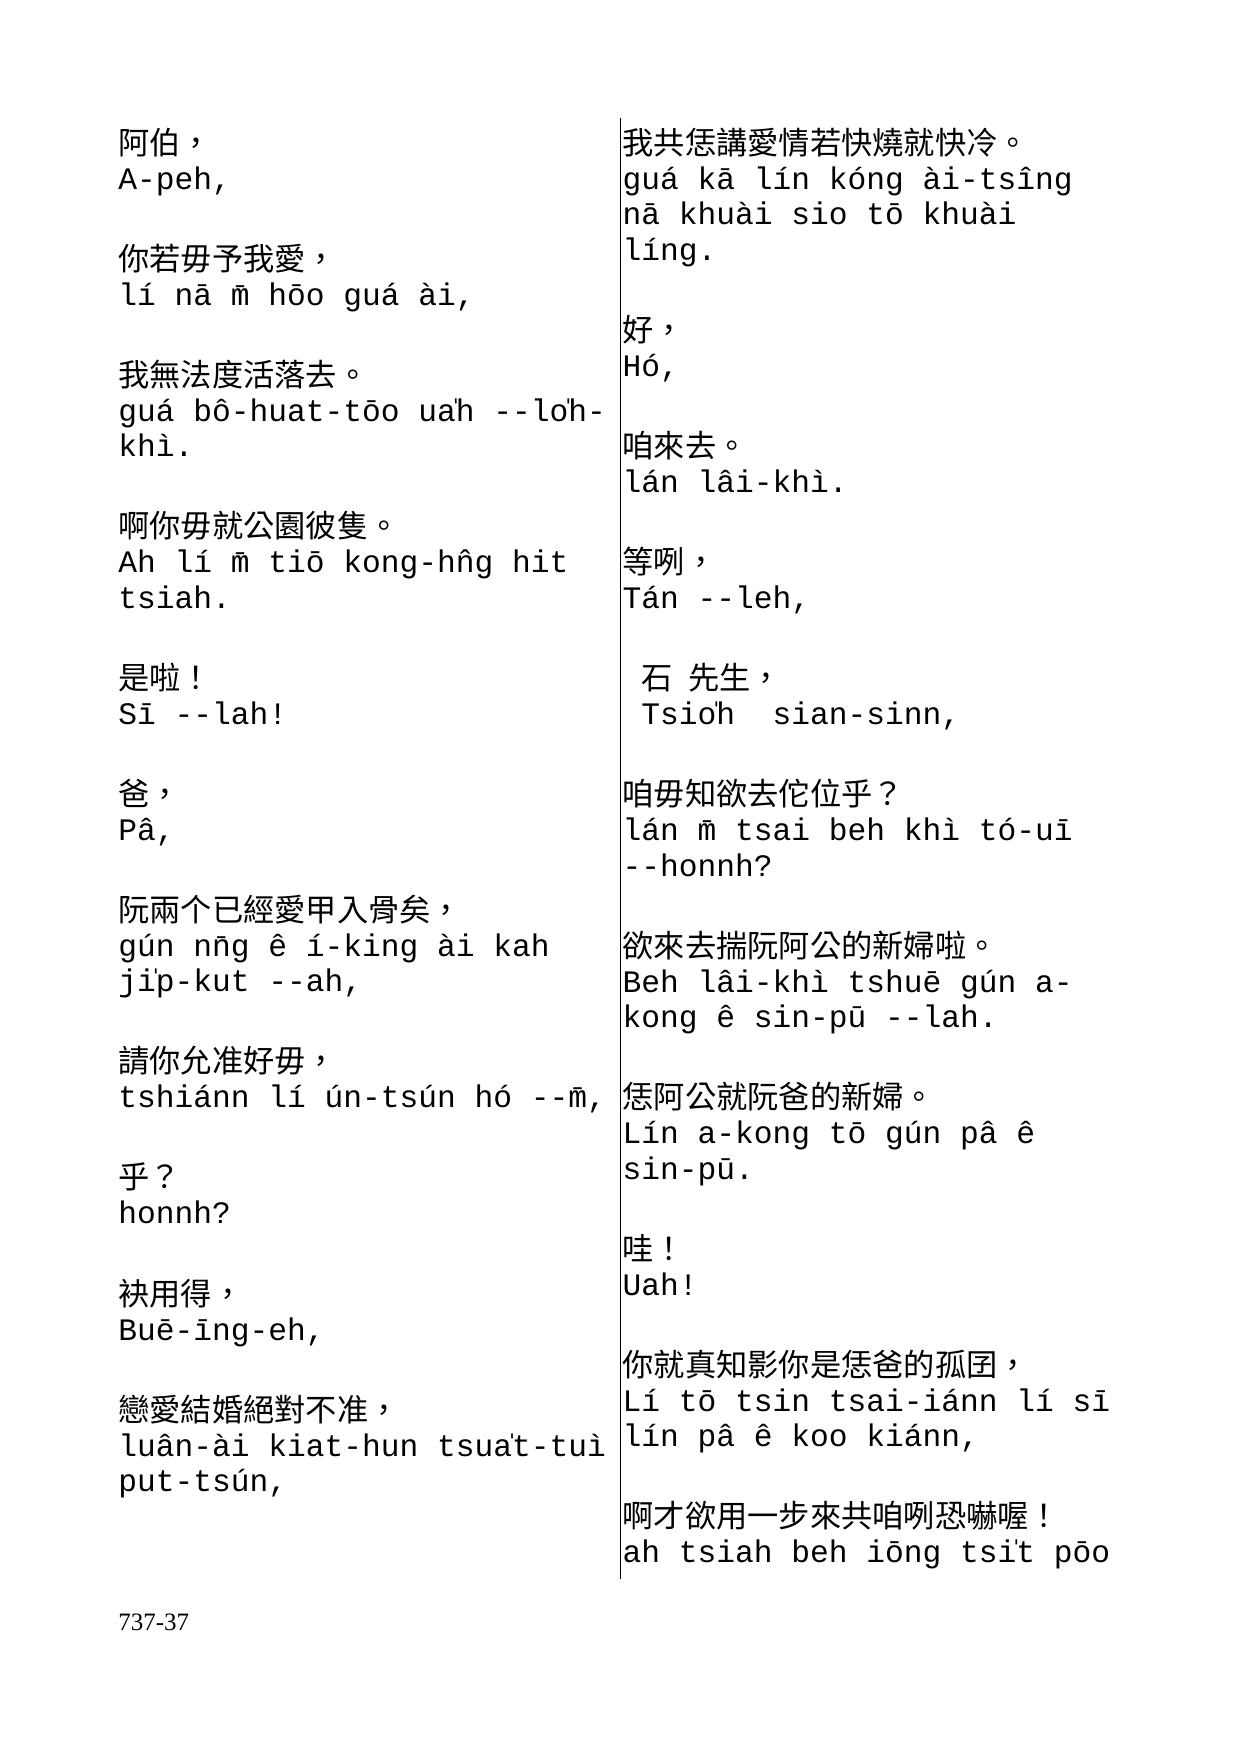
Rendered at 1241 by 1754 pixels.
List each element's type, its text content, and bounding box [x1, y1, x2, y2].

text 石 先生， [622, 653, 1122, 699]
text Buē-īng-eh, [118, 1314, 618, 1349]
text Hó, [622, 350, 1122, 386]
text Tán --leh, [622, 582, 1122, 618]
text 爸， [118, 769, 618, 814]
text Pâ, [118, 814, 618, 850]
text 好， [622, 305, 1122, 350]
text ah tsiah beh iōng tsi̍t pōo [622, 1537, 1122, 1572]
text 欲來去揣阮阿公的新婦啦。 [622, 921, 1122, 966]
text Uah! [622, 1269, 1122, 1304]
text luân-ài kiat-hun tsua̍t-tuì put-tsún, [118, 1430, 618, 1501]
text honnh? [118, 1198, 618, 1233]
text 咱毋知欲去佗位乎？ [622, 769, 1122, 815]
text lí nā m̄ hōo guá ài, [118, 279, 618, 315]
text 乎？ [118, 1153, 618, 1198]
text lán m̄ tsai beh khì tó-uī --honnh? [622, 815, 1122, 886]
text 啊你毋就公園彼隻。 [118, 502, 618, 547]
text guá bô-huat-tōo ua̍h --lo̍h-khì. [118, 395, 618, 466]
text 戀愛結婚絕對不准， [118, 1385, 618, 1430]
text 我無法度活落去。 [118, 350, 618, 395]
text Beh lâi-khì tshuē gún a-kong ê sin-pū --lah. [622, 966, 1122, 1037]
text A-peh, [118, 163, 618, 199]
text 你若毋予我愛， [118, 234, 618, 279]
text 你就真知影你是恁爸的孤囝， [622, 1340, 1122, 1385]
text 啊才欲用一步來共咱咧恐嚇喔！ [622, 1491, 1122, 1537]
text tshiánn lí ún-tsún hó --m̄, [118, 1082, 618, 1117]
text gún nn̄g ê í-king ài kah ji̍p-kut --ah, [118, 930, 618, 1001]
text lán lâi-khì. [622, 466, 1122, 502]
text 哇！ [622, 1224, 1122, 1269]
text 阿伯， [118, 118, 618, 163]
text 等咧， [622, 537, 1122, 582]
text 我共恁講愛情若快燒就快冷。 [622, 118, 1122, 163]
text Sī --lah! [118, 698, 618, 734]
text 恁阿公就阮爸的新婦。 [622, 1072, 1122, 1118]
text 阮兩个已經愛甲入骨矣， [118, 885, 618, 930]
text 請你允准好毋， [118, 1037, 618, 1082]
text Lí tō tsin tsai-iánn lí sī lín pâ ê koo kiánn, [622, 1385, 1122, 1456]
text 咱來去。 [622, 421, 1122, 466]
text 袂用得， [118, 1269, 618, 1314]
text Ah lí m̄ tiō kong-hn̂g hit tsiah. [118, 547, 618, 618]
text guá kā lín kóng ài-tsîng nā khuài sio tō khuài líng. [622, 163, 1122, 269]
text Lín a-kong tō gún pâ ê sin-pū. [622, 1118, 1122, 1188]
text 是啦！ [118, 653, 618, 698]
text Tsio̍h sian-sinn, [622, 699, 1122, 734]
